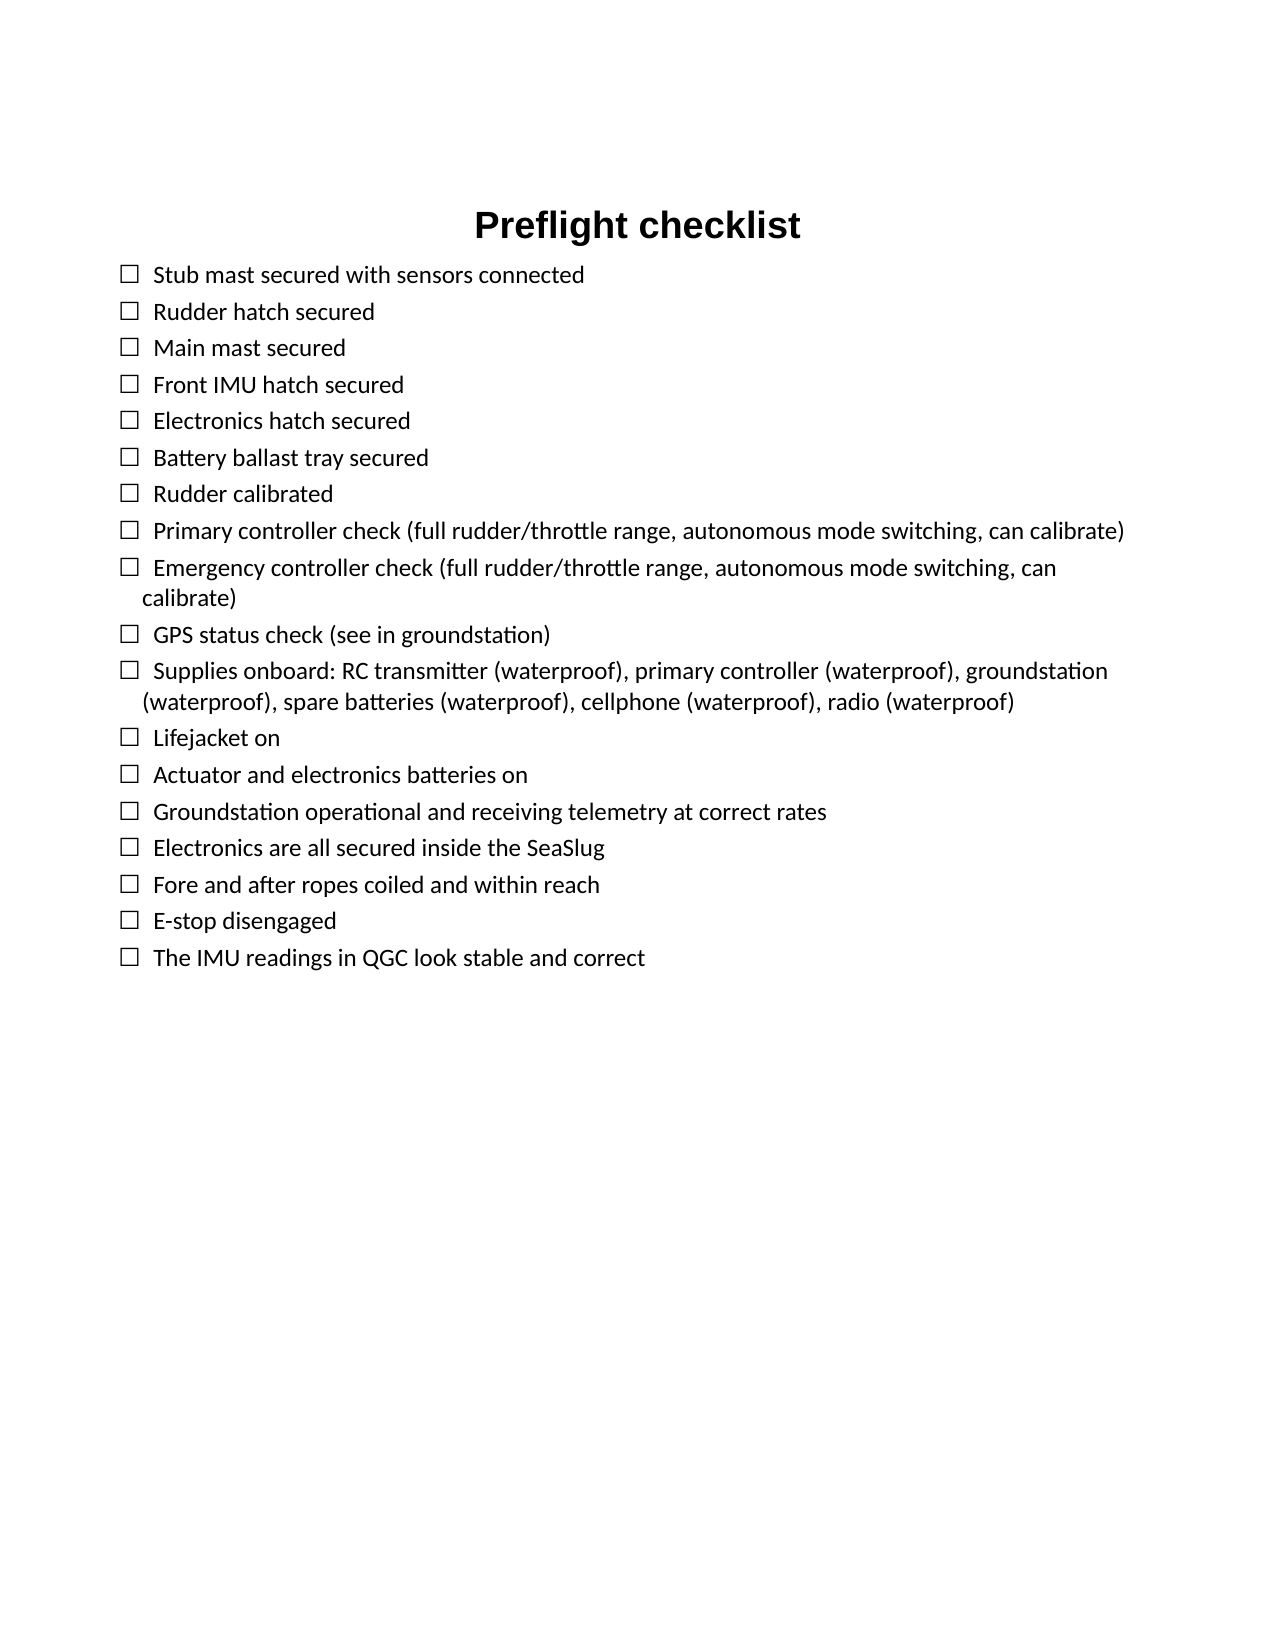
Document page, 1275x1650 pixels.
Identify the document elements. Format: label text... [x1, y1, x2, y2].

list Supplies onboard: RC transmitter (waterproof), primary controller (waterproof), groundstation (waterproof), spare batteries (waterproof), cellphone (waterproof), radio (waterproof) [118, 655, 1157, 716]
list Electronics are all secured inside the SeaSlug [118, 832, 1157, 863]
list Lifejacket on [118, 722, 1157, 753]
list Rudder hatch secured [118, 296, 1157, 326]
list Rudder calibrated [118, 479, 1157, 509]
list Battery ballast tray secured [118, 442, 1157, 473]
list The IMU readings in QGC look stable and correct [118, 942, 1157, 972]
list Actuator and electronics batteries on [118, 759, 1157, 789]
list Emergency controller check (full rudder/throttle range, autonomous mode switching, can calibrate) [118, 552, 1157, 613]
list E-stop disengaged [118, 905, 1157, 936]
list Primary controller check (full rudder/throttle range, autonomous mode switching, can calibrate) [118, 515, 1157, 546]
subtitle Preflight checklist [118, 203, 1157, 247]
list GPS status check (see in groundstation) [118, 619, 1157, 649]
list Groundstation operational and receiving telemetry at correct rates [118, 796, 1157, 826]
list Front IMU hatch secured [118, 369, 1157, 399]
list Stub mast secured with sensors connected [118, 259, 1157, 290]
list Electronics hatch secured [118, 406, 1157, 436]
list Main mast secured [118, 332, 1157, 363]
list Fore and after ropes coiled and within reach [118, 869, 1157, 899]
